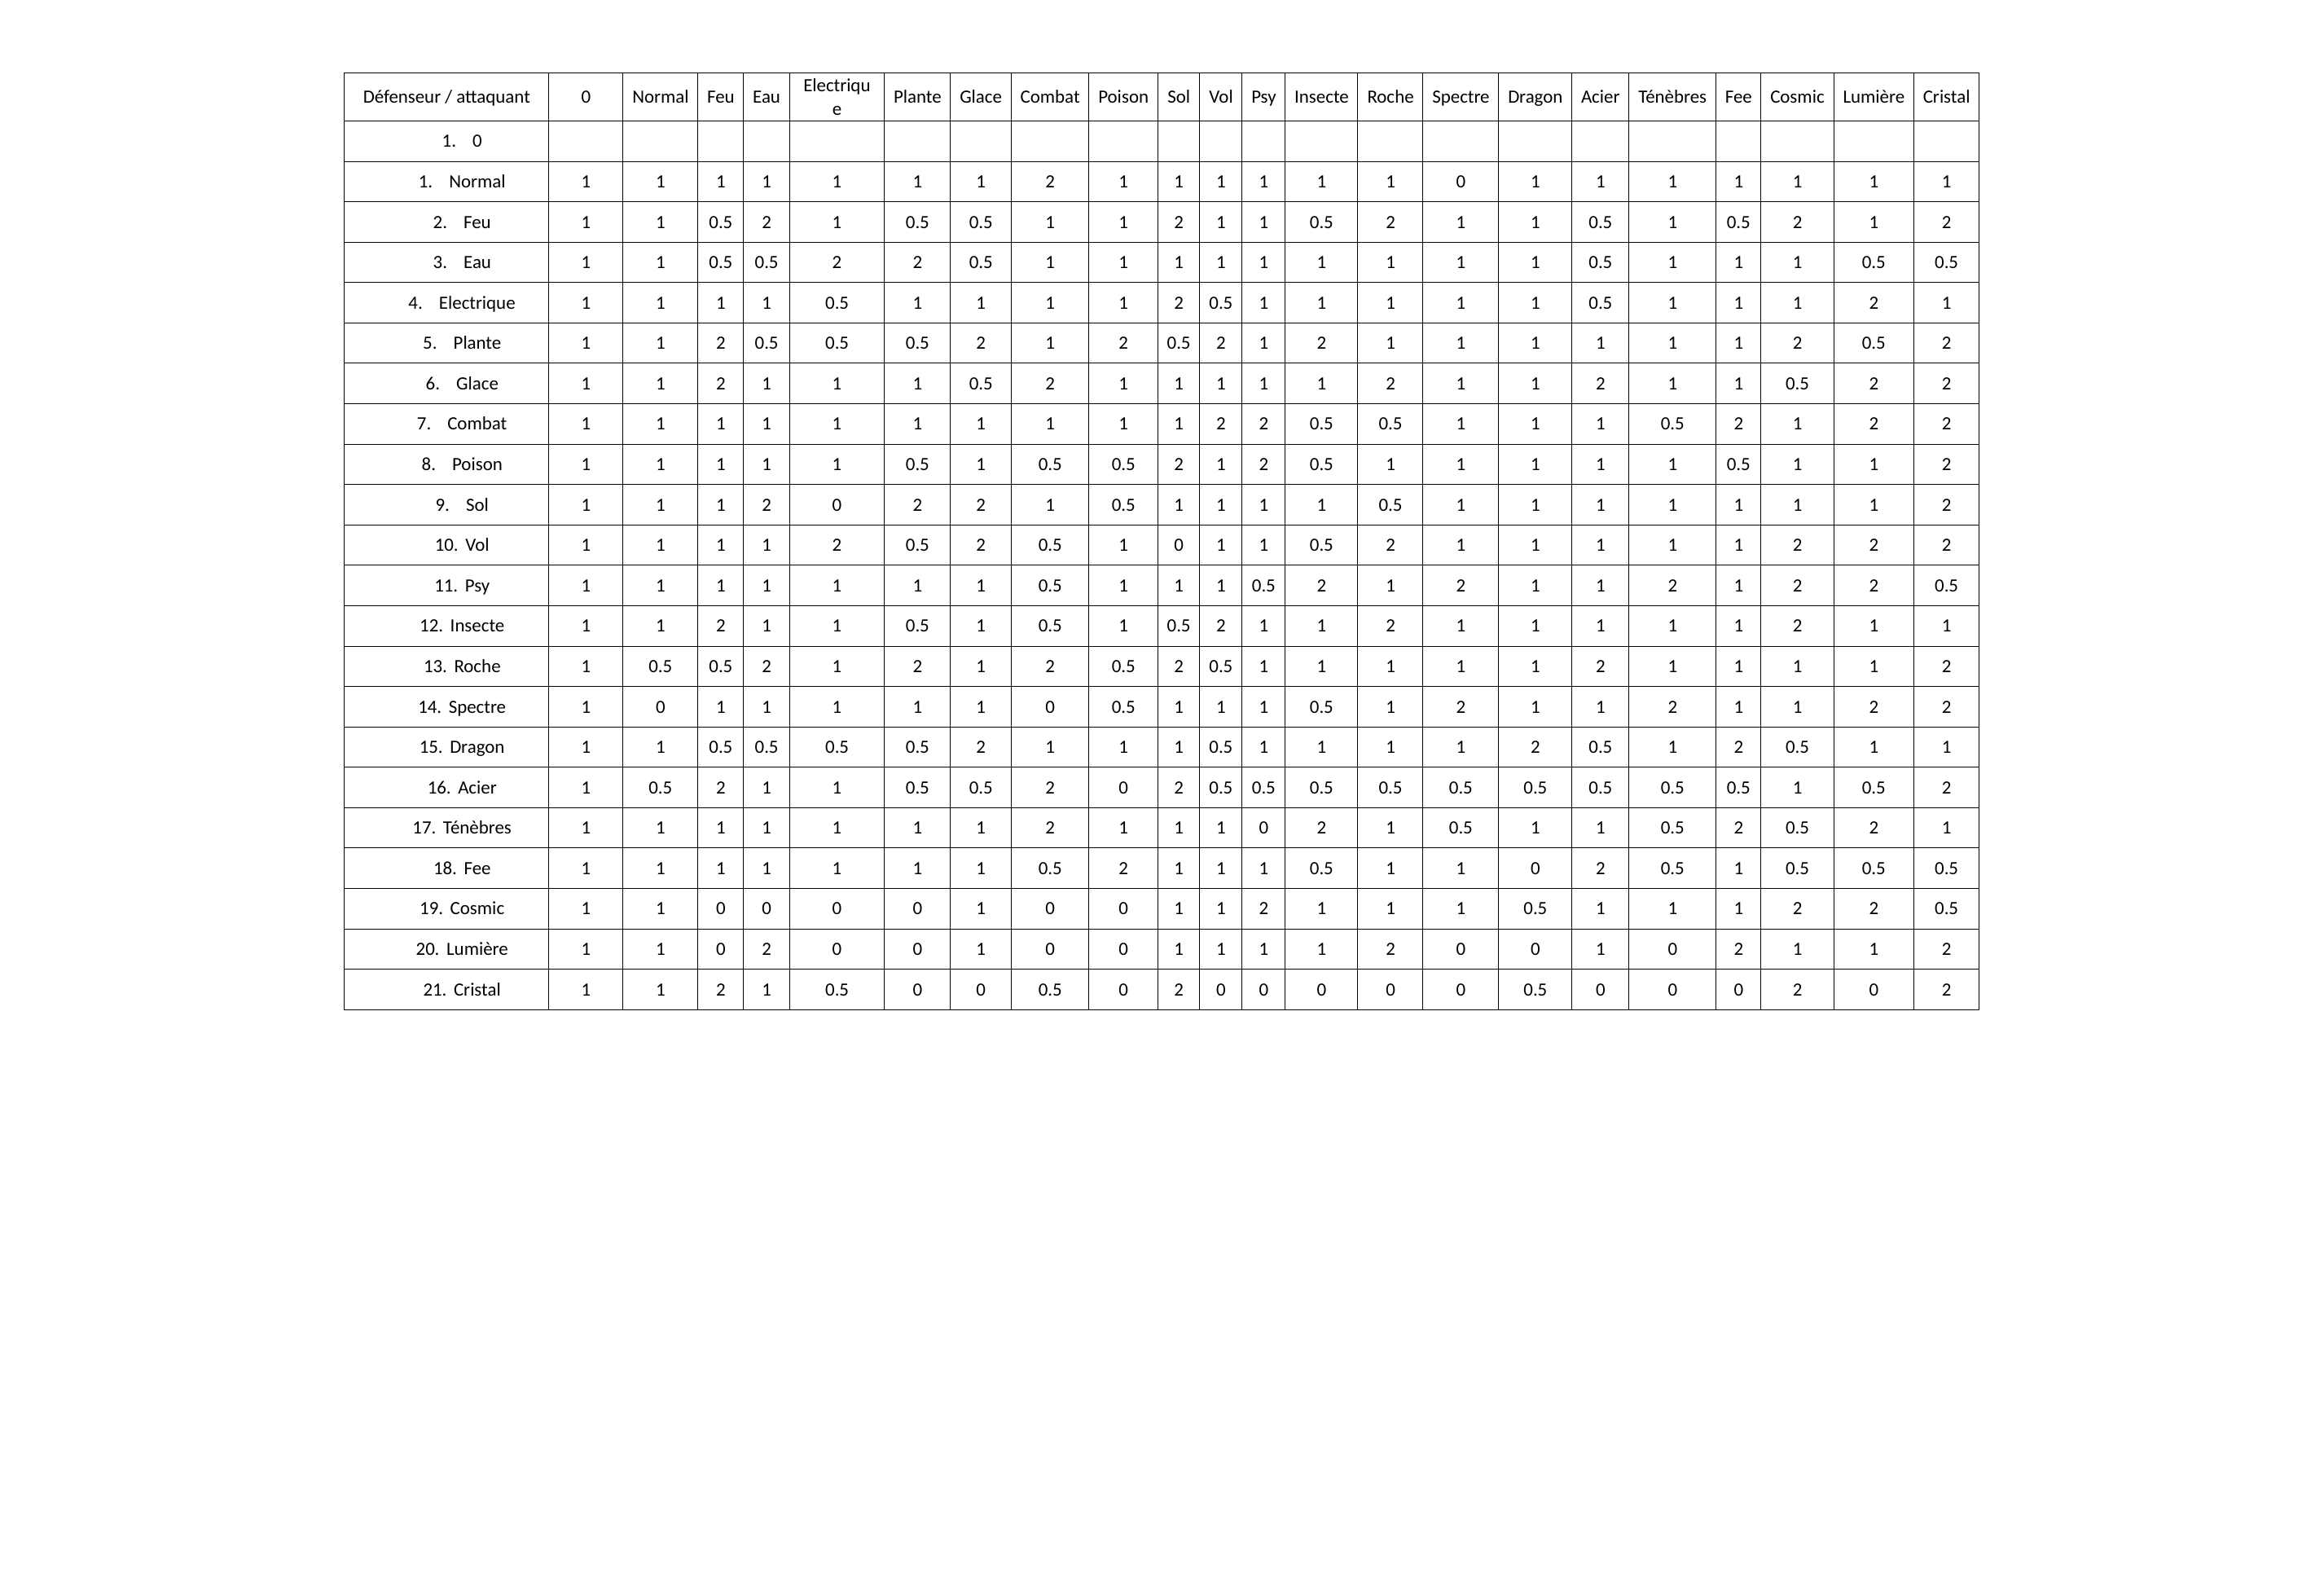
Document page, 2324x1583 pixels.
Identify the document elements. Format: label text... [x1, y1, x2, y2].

table_cell 1 [1242, 525, 1285, 565]
table_cell 2 [1761, 565, 1834, 605]
table_cell 2 [1914, 647, 1979, 686]
table_cell 0.5 [1200, 728, 1241, 767]
table_cell 2 [744, 485, 789, 525]
table_cell 1 [1158, 889, 1199, 928]
table_cell 0 [623, 687, 697, 727]
table_header Poison [1089, 73, 1158, 121]
table_cell 2 [1089, 848, 1158, 888]
table_cell 0.5 [1761, 808, 1834, 847]
table_cell 1 [1200, 565, 1241, 605]
table_cell 1 [1761, 485, 1834, 525]
table_header Défenseur / attaquant [345, 73, 548, 121]
table_cell 1 [1200, 808, 1241, 847]
table_cell 0.5 [1572, 243, 1628, 282]
table_header Glace [951, 73, 1011, 121]
table_cell 1 [1572, 930, 1628, 969]
table_cell 1 [1089, 283, 1158, 323]
table_cell 1 [1761, 647, 1834, 686]
table_cell 1 [1914, 162, 1979, 201]
table_cell 1 [549, 243, 622, 282]
table_cell 1 [885, 283, 950, 323]
table_cell 1 [1200, 363, 1241, 403]
table_cell [1242, 121, 1285, 160]
table_cell 1 [951, 848, 1011, 888]
table_cell 0.5 [698, 202, 743, 242]
table_cell 1 [1358, 647, 1422, 686]
table_cell 1 [790, 808, 884, 847]
table_cell 1 [1012, 243, 1088, 282]
table_cell 1 [1572, 162, 1628, 201]
table_cell 1 [698, 525, 743, 565]
table_cell 2 [1358, 606, 1422, 645]
table_cell 0 [1200, 970, 1241, 1009]
table_cell 0.5 [790, 728, 884, 767]
table_cell 1 [1242, 162, 1285, 201]
table_cell 1 [1572, 485, 1628, 525]
table_cell 1 [1012, 485, 1088, 525]
table_cell 2 [790, 243, 884, 282]
table_cell 2 [1242, 404, 1285, 443]
table_cell 1 [549, 445, 622, 484]
table_cell 1 [1572, 565, 1628, 605]
table_cell 1 [1358, 162, 1422, 201]
table_cell 0.5 [1834, 848, 1913, 888]
table_cell 1 [1761, 445, 1834, 484]
table_cell 0.5 [885, 525, 950, 565]
table_cell 1 [1423, 606, 1498, 645]
table_cell 1 [744, 525, 789, 565]
table_cell 1 [951, 889, 1011, 928]
table_cell 2 [1629, 687, 1716, 727]
table_cell 2 [1358, 202, 1422, 242]
table_header 0 [549, 73, 622, 121]
table_cell 1 [1012, 323, 1088, 363]
table_cell 0.5 [1572, 283, 1628, 323]
table_cell 1 [790, 445, 884, 484]
table_cell Electrique [345, 283, 548, 323]
table_cell 1 [951, 565, 1011, 605]
table_cell 0.5 [744, 323, 789, 363]
table_cell 0.5 [1012, 848, 1088, 888]
table_cell 0.5 [1242, 565, 1285, 605]
table_cell 0.5 [790, 970, 884, 1009]
table_cell 1 [1358, 565, 1422, 605]
table_cell 1 [549, 889, 622, 928]
table_cell 1 [1629, 728, 1716, 767]
table_cell 1 [1200, 848, 1241, 888]
table_cell 2 [885, 485, 950, 525]
table_cell 1 [951, 930, 1011, 969]
table_header Cosmic [1761, 73, 1834, 121]
table_cell 0.5 [1499, 889, 1571, 928]
table_cell 1 [1834, 728, 1913, 767]
table_cell 1 [885, 565, 950, 605]
table_cell 1 [1200, 445, 1241, 484]
table_cell 1 [951, 687, 1011, 727]
table_cell 1 [1285, 728, 1357, 767]
table_cell 1 [1158, 687, 1199, 727]
table_cell 1 [1158, 363, 1199, 403]
table_cell 1 [1200, 485, 1241, 525]
table_cell 0 [744, 889, 789, 928]
table_cell 1 [1629, 202, 1716, 242]
table_cell 1 [885, 404, 950, 443]
table_cell 1 [1716, 525, 1760, 565]
table_cell 2 [1012, 162, 1088, 201]
table_cell 0 [1499, 848, 1571, 888]
table_cell 1 [1358, 889, 1422, 928]
table_cell Combat [345, 404, 548, 443]
table_cell 1 [1242, 243, 1285, 282]
table_cell 2 [951, 323, 1011, 363]
table_cell [1200, 121, 1241, 160]
table_cell 0.5 [1914, 565, 1979, 605]
table_cell [1761, 121, 1834, 160]
table_cell 2 [1914, 485, 1979, 525]
table_cell 2 [1914, 930, 1979, 969]
table_cell 1 [1499, 525, 1571, 565]
table_cell 1 [1914, 728, 1979, 767]
table_cell 1 [1242, 363, 1285, 403]
table_cell 1 [1499, 243, 1571, 282]
table_cell 1 [1423, 404, 1498, 443]
table_cell 0.5 [951, 202, 1011, 242]
table_cell 0 [1242, 808, 1285, 847]
table_cell 0.5 [951, 767, 1011, 807]
table_cell 1 [1158, 728, 1199, 767]
table_cell 0.5 [1285, 202, 1357, 242]
table_cell 1 [1914, 808, 1979, 847]
table_cell 0 [1499, 930, 1571, 969]
table_cell 1 [744, 363, 789, 403]
table_cell 0.5 [1572, 767, 1628, 807]
table_cell 0.5 [885, 323, 950, 363]
table_cell 0.5 [1012, 606, 1088, 645]
table_cell [1423, 121, 1498, 160]
table_header Plante [885, 73, 950, 121]
table_cell 2 [1834, 283, 1913, 323]
table_cell 1 [623, 565, 697, 605]
table_cell 2 [1914, 445, 1979, 484]
table_cell 1 [790, 647, 884, 686]
table_cell 1 [951, 162, 1011, 201]
table_cell 0.5 [1358, 404, 1422, 443]
table_cell Dragon [345, 728, 548, 767]
table_cell 1 [1358, 728, 1422, 767]
table_cell 2 [1158, 970, 1199, 1009]
table_cell 1 [1716, 485, 1760, 525]
table_cell 2 [1761, 202, 1834, 242]
table_cell 1 [1834, 202, 1913, 242]
table_cell 1 [1629, 485, 1716, 525]
table_cell [698, 121, 743, 160]
table_cell 0.5 [885, 445, 950, 484]
table_cell 1 [1158, 565, 1199, 605]
table_cell 0.5 [1761, 728, 1834, 767]
table_cell 1 [951, 283, 1011, 323]
table_cell 0.5 [885, 767, 950, 807]
table_cell 2 [1158, 647, 1199, 686]
table_cell 0 [790, 889, 884, 928]
table_cell 1 [744, 767, 789, 807]
table_cell 1 [698, 485, 743, 525]
table_cell 1 [1012, 283, 1088, 323]
table_cell 1 [1761, 162, 1834, 201]
table_cell [790, 121, 884, 160]
table_cell 1 [1716, 687, 1760, 727]
table_cell 2 [1716, 930, 1760, 969]
table_cell Acier [345, 767, 548, 807]
table_cell 0.5 [1834, 243, 1913, 282]
table_cell 2 [1200, 606, 1241, 645]
table_cell 1 [1242, 606, 1285, 645]
table_cell 2 [1012, 808, 1088, 847]
table_cell 0 [698, 889, 743, 928]
table_cell 0.5 [1285, 404, 1357, 443]
table_cell 0.5 [1089, 647, 1158, 686]
table_cell 2 [1716, 808, 1760, 847]
table_cell 2 [1158, 283, 1199, 323]
table_cell 1 [623, 930, 697, 969]
table_cell 2 [1716, 728, 1760, 767]
table_cell 0 [1158, 525, 1199, 565]
table_cell 0.5 [1761, 363, 1834, 403]
table_cell 1 [1285, 243, 1357, 282]
table_cell 1 [1358, 445, 1422, 484]
table_cell 1 [549, 525, 622, 565]
table_cell 2 [1914, 687, 1979, 727]
table_cell 2 [1572, 647, 1628, 686]
table_cell 1 [744, 445, 789, 484]
table_cell 1 [1089, 363, 1158, 403]
table_cell 1 [1499, 445, 1571, 484]
table_cell 1 [1499, 808, 1571, 847]
table_cell 1 [1716, 565, 1760, 605]
table_cell 0 [1242, 970, 1285, 1009]
table_cell 1 [790, 687, 884, 727]
table_cell 1 [1761, 283, 1834, 323]
table_cell 2 [1761, 970, 1834, 1009]
table_cell [744, 121, 789, 160]
table_cell 2 [1761, 606, 1834, 645]
table_cell 1 [1716, 323, 1760, 363]
table_cell 1 [1158, 485, 1199, 525]
table_cell 2 [1914, 970, 1979, 1009]
table_cell [1358, 121, 1422, 160]
table_cell 1 [698, 565, 743, 605]
table_cell [1285, 121, 1357, 160]
table_cell 0.5 [1914, 848, 1979, 888]
table_cell 0.5 [1629, 808, 1716, 847]
table_cell 1 [1499, 404, 1571, 443]
table_cell 2 [1914, 202, 1979, 242]
table_cell 1 [1761, 404, 1834, 443]
table_cell 1 [744, 687, 789, 727]
table_cell 2 [744, 647, 789, 686]
table_cell 1 [1629, 363, 1716, 403]
table_cell 1 [623, 202, 697, 242]
table_cell 1 [549, 404, 622, 443]
table_cell Cristal [345, 970, 548, 1009]
table_cell 2 [1012, 647, 1088, 686]
table_cell [1572, 121, 1628, 160]
table_header Feu [698, 73, 743, 121]
table_cell Insecte [345, 606, 548, 645]
table_cell Spectre [345, 687, 548, 727]
table_cell 0 [1834, 970, 1913, 1009]
table_cell 2 [1914, 525, 1979, 565]
table_cell [1834, 121, 1913, 160]
table_cell 0.5 [1089, 485, 1158, 525]
table_cell 1 [1423, 848, 1498, 888]
table_header Fee [1716, 73, 1760, 121]
table_cell 1 [1285, 647, 1357, 686]
table_cell 1 [1629, 323, 1716, 363]
table_cell 0 [790, 485, 884, 525]
table_cell 0.5 [1285, 445, 1357, 484]
table_cell 1 [549, 363, 622, 403]
table_cell 1 [1834, 930, 1913, 969]
table_cell 1 [1572, 687, 1628, 727]
table_cell 1 [744, 404, 789, 443]
table_cell 2 [1285, 565, 1357, 605]
table_cell 1 [1358, 323, 1422, 363]
table_cell [1914, 121, 1979, 160]
table_cell 0 [1089, 930, 1158, 969]
table_cell 1 [549, 202, 622, 242]
table_cell 1 [1285, 889, 1357, 928]
table_cell 2 [885, 243, 950, 282]
table_cell 1 [1089, 162, 1158, 201]
table_cell 1 [744, 565, 789, 605]
table_cell 0.5 [698, 647, 743, 686]
table_cell 2 [698, 323, 743, 363]
table_cell 0.5 [1499, 970, 1571, 1009]
table_cell 1 [1358, 848, 1422, 888]
table_cell 1 [1499, 162, 1571, 201]
table_cell 1 [951, 808, 1011, 847]
table_cell 1 [1285, 930, 1357, 969]
table_cell 0 [790, 930, 884, 969]
table_cell 2 [1242, 445, 1285, 484]
table_cell 0.5 [1914, 243, 1979, 282]
table_cell 1 [1242, 687, 1285, 727]
table_cell 2 [1572, 363, 1628, 403]
table_cell 2 [1834, 687, 1913, 727]
table_cell 1 [698, 283, 743, 323]
table_cell 0.5 [1716, 202, 1760, 242]
table_cell 1 [1761, 767, 1834, 807]
table_cell 0.5 [1012, 970, 1088, 1009]
table_cell 1 [1158, 404, 1199, 443]
table_cell 2 [1012, 767, 1088, 807]
table_cell 1 [1629, 525, 1716, 565]
table_cell 1 [1242, 283, 1285, 323]
table_cell 0 [1012, 687, 1088, 727]
table_cell Fee [345, 848, 548, 888]
table_cell 1 [623, 970, 697, 1009]
table_cell 2 [1285, 808, 1357, 847]
table_cell 1 [549, 930, 622, 969]
table_cell 1 [1423, 525, 1498, 565]
table_cell 0.5 [1285, 767, 1357, 807]
table_cell 0.5 [790, 323, 884, 363]
table_cell 2 [1761, 525, 1834, 565]
table_cell 0.5 [1629, 767, 1716, 807]
table_cell 0.5 [1834, 767, 1913, 807]
table_cell 1 [1716, 889, 1760, 928]
table_cell 1 [1089, 202, 1158, 242]
table_cell 1 [1499, 202, 1571, 242]
table_cell 1 [1834, 606, 1913, 645]
table_cell 0.5 [1089, 687, 1158, 727]
table_cell 1 [1499, 565, 1571, 605]
table_cell [1716, 121, 1760, 160]
table_cell 1 [1158, 930, 1199, 969]
table_cell 0.5 [1716, 767, 1760, 807]
table_cell 2 [1761, 889, 1834, 928]
table_header Roche [1358, 73, 1422, 121]
table_cell 1 [698, 848, 743, 888]
table_cell 0.5 [1914, 889, 1979, 928]
table_cell 1 [1423, 283, 1498, 323]
table_cell 2 [1358, 363, 1422, 403]
table_cell 1 [1285, 485, 1357, 525]
table_header Spectre [1423, 73, 1498, 121]
table_cell 1 [744, 606, 789, 645]
table_cell 1 [885, 848, 950, 888]
table_cell 1 [744, 970, 789, 1009]
table_cell 1 [1499, 647, 1571, 686]
table_cell 1 [1242, 323, 1285, 363]
table_cell 1 [1200, 930, 1241, 969]
table_cell 2 [698, 970, 743, 1009]
table_cell [1089, 121, 1158, 160]
table_cell Sol [345, 485, 548, 525]
table_cell 1 [1089, 525, 1158, 565]
table_cell [1629, 121, 1716, 160]
table_cell 1 [623, 848, 697, 888]
table_cell 0 [1629, 970, 1716, 1009]
table_cell 0.5 [1423, 767, 1498, 807]
table_cell 1 [549, 323, 622, 363]
table_cell 1 [1242, 202, 1285, 242]
table_cell 0.5 [1200, 283, 1241, 323]
table_cell 1 [1834, 445, 1913, 484]
table_cell 2 [1423, 687, 1498, 727]
table_cell 2 [1200, 404, 1241, 443]
table_cell 2 [1242, 889, 1285, 928]
table_cell 1 [549, 767, 622, 807]
table_cell 1 [1761, 243, 1834, 282]
table_cell 1 [623, 445, 697, 484]
table_cell 1 [790, 363, 884, 403]
table_cell 0.5 [1200, 767, 1241, 807]
table_cell 1 [623, 485, 697, 525]
table_cell [951, 121, 1011, 160]
table_cell 0.5 [1572, 202, 1628, 242]
table_cell 1 [549, 687, 622, 727]
table_cell 1 [790, 767, 884, 807]
table_cell 0.5 [1572, 728, 1628, 767]
table_cell 0 [698, 930, 743, 969]
table_cell 1 [1358, 687, 1422, 727]
table_cell 0 [1285, 970, 1357, 1009]
table_cell 1 [885, 363, 950, 403]
table_cell 1 [1629, 243, 1716, 282]
table_cell 1 [1242, 930, 1285, 969]
table_cell 0.5 [1012, 525, 1088, 565]
table_cell 1 [1012, 404, 1088, 443]
table_cell 2 [1716, 404, 1760, 443]
table_cell 0.5 [698, 728, 743, 767]
table_cell 1 [1572, 404, 1628, 443]
table_cell 0.5 [1158, 323, 1199, 363]
table_cell 1 [1761, 930, 1834, 969]
table_cell 0.5 [790, 283, 884, 323]
table_cell 1 [1089, 243, 1158, 282]
table_cell 1 [1499, 687, 1571, 727]
table_cell 1 [549, 808, 622, 847]
table_cell 1 [1572, 445, 1628, 484]
table_cell 1 [549, 848, 622, 888]
table_cell 0.5 [1285, 687, 1357, 727]
table_cell Psy [345, 565, 548, 605]
table_cell 1 [1012, 728, 1088, 767]
table_header Normal [623, 73, 697, 121]
table_cell 1 [1242, 728, 1285, 767]
table_header Psy [1242, 73, 1285, 121]
table_cell 0.5 [951, 243, 1011, 282]
table_cell 0 [1089, 889, 1158, 928]
table_cell 1 [1629, 445, 1716, 484]
table_cell 2 [698, 767, 743, 807]
table_cell 1 [1089, 728, 1158, 767]
table_cell 1 [623, 243, 697, 282]
table_cell 0 [885, 930, 950, 969]
table_cell 1 [1423, 243, 1498, 282]
table_header Ténèbres [1629, 73, 1716, 121]
table_cell 1 [1716, 606, 1760, 645]
table_cell 1 [1499, 283, 1571, 323]
table_cell 1 [744, 283, 789, 323]
table_cell 1 [1423, 363, 1498, 403]
table_cell 0 [1358, 970, 1422, 1009]
table_cell 1 [1914, 283, 1979, 323]
table_cell 2 [1158, 767, 1199, 807]
table_cell 1 [1089, 565, 1158, 605]
table_cell 0.5 [885, 728, 950, 767]
table_cell 1 [623, 323, 697, 363]
table_cell 0 [1423, 970, 1498, 1009]
table_cell 1 [1914, 606, 1979, 645]
table_cell 2 [1158, 445, 1199, 484]
table_cell 1 [549, 162, 622, 201]
table_header Dragon [1499, 73, 1571, 121]
table_header Electrique [790, 73, 884, 121]
table_cell 0.5 [1089, 445, 1158, 484]
table_cell 0.5 [885, 202, 950, 242]
table_cell 1 [1158, 243, 1199, 282]
table_cell Vol [345, 525, 548, 565]
table_cell 2 [951, 525, 1011, 565]
table_cell 1 [790, 848, 884, 888]
table_header Sol [1158, 73, 1199, 121]
table_header Combat [1012, 73, 1088, 121]
table_cell 1 [1358, 243, 1422, 282]
table_cell 1 [1089, 808, 1158, 847]
table_cell 1 [951, 647, 1011, 686]
table_cell 1 [744, 848, 789, 888]
table_cell 1 [1012, 202, 1088, 242]
table_cell [623, 121, 697, 160]
table_cell 1 [623, 363, 697, 403]
table_cell 2 [951, 728, 1011, 767]
table_cell 0 [1423, 930, 1498, 969]
table_cell 2 [1629, 565, 1716, 605]
table_cell 1 [744, 808, 789, 847]
table_cell 2 [1285, 323, 1357, 363]
table_cell 0.5 [1285, 848, 1357, 888]
table_cell 2 [1834, 363, 1913, 403]
table_cell 1 [1834, 647, 1913, 686]
table_header Cristal [1914, 73, 1979, 121]
table_cell 1 [1242, 647, 1285, 686]
table_cell 1 [1423, 202, 1498, 242]
table_cell 1 [1423, 889, 1498, 928]
table_cell 0 [1012, 930, 1088, 969]
table_cell 2 [1158, 202, 1199, 242]
table_cell 1 [1499, 485, 1571, 525]
table_cell 1 [549, 647, 622, 686]
table_cell 1 [1572, 808, 1628, 847]
table_cell 0.5 [1423, 808, 1498, 847]
table_cell 1 [1572, 889, 1628, 928]
table_cell 1 [1834, 485, 1913, 525]
table_cell 1 [623, 162, 697, 201]
table_cell 1 [1716, 162, 1760, 201]
table_cell 2 [1914, 323, 1979, 363]
table_cell 1 [549, 606, 622, 645]
table_cell 1 [623, 404, 697, 443]
table_cell 0.5 [744, 728, 789, 767]
table_cell 2 [1834, 889, 1913, 928]
table_cell 1 [1285, 363, 1357, 403]
table_cell 0.5 [1834, 323, 1913, 363]
table_cell 1 [549, 565, 622, 605]
table_cell 1 [1423, 647, 1498, 686]
table_cell [549, 121, 622, 160]
table_cell 1 [623, 889, 697, 928]
table_cell Ténèbres [345, 808, 548, 847]
table_cell 0.5 [1012, 445, 1088, 484]
table_cell 1 [698, 808, 743, 847]
table_cell 1 [1629, 647, 1716, 686]
table_cell 2 [1012, 363, 1088, 403]
table_cell 2 [885, 647, 950, 686]
table_cell 1 [790, 162, 884, 201]
table_cell 0.5 [1499, 767, 1571, 807]
table_cell 2 [1572, 848, 1628, 888]
table_cell 1 [1716, 647, 1760, 686]
table_cell 1 [623, 283, 697, 323]
table_cell 1 [623, 606, 697, 645]
table_cell 2 [1834, 808, 1913, 847]
table_cell 1 [1285, 283, 1357, 323]
table_cell 1 [1572, 606, 1628, 645]
table_cell 1 [698, 445, 743, 484]
table_cell 1 [1423, 728, 1498, 767]
table_cell Glace [345, 363, 548, 403]
table_cell 0 [345, 121, 548, 160]
table_cell 1 [1716, 283, 1760, 323]
table_cell 1 [951, 606, 1011, 645]
table_cell 0.5 [1716, 445, 1760, 484]
table_cell 1 [698, 404, 743, 443]
table_cell 2 [1358, 930, 1422, 969]
table_cell 1 [1200, 162, 1241, 201]
table_cell 0 [1716, 970, 1760, 1009]
table_cell 0 [885, 889, 950, 928]
table_header Vol [1200, 73, 1241, 121]
table_cell 1 [1716, 848, 1760, 888]
table_cell 1 [1423, 445, 1498, 484]
table_cell Roche [345, 647, 548, 686]
table_cell 1 [698, 162, 743, 201]
table_cell 2 [1358, 525, 1422, 565]
table_cell 0 [1629, 930, 1716, 969]
table_cell 2 [744, 202, 789, 242]
table_header Lumière [1834, 73, 1913, 121]
table_cell 1 [885, 808, 950, 847]
table_cell 1 [951, 445, 1011, 484]
table_cell 1 [790, 404, 884, 443]
table_cell 1 [1242, 848, 1285, 888]
table_cell 0.5 [885, 606, 950, 645]
table_cell 2 [1834, 565, 1913, 605]
table_cell 1 [1572, 323, 1628, 363]
table_cell Feu [345, 202, 548, 242]
table_cell 0.5 [1242, 767, 1285, 807]
table_cell 1 [1629, 283, 1716, 323]
table_cell 1 [1499, 323, 1571, 363]
table_cell Normal [345, 162, 548, 201]
table_cell 1 [549, 728, 622, 767]
table_cell 0.5 [698, 243, 743, 282]
table_cell 2 [744, 930, 789, 969]
table_cell 1 [549, 283, 622, 323]
table_cell 0 [1089, 767, 1158, 807]
table_cell 2 [1761, 323, 1834, 363]
table_cell 1 [1499, 606, 1571, 645]
table_cell 0.5 [1012, 565, 1088, 605]
table_cell Cosmic [345, 889, 548, 928]
table_cell 0 [1089, 970, 1158, 1009]
table_cell 2 [698, 606, 743, 645]
table_cell 1 [1285, 162, 1357, 201]
table_cell 1 [1716, 243, 1760, 282]
table_cell 1 [623, 808, 697, 847]
table_cell 0.5 [1629, 404, 1716, 443]
table_cell 2 [1423, 565, 1498, 605]
table_cell 0 [1012, 889, 1088, 928]
table_cell 1 [1200, 243, 1241, 282]
table_cell 1 [1358, 283, 1422, 323]
table_cell 1 [1834, 162, 1913, 201]
table_cell 0.5 [1285, 525, 1357, 565]
table_cell [885, 121, 950, 160]
table_cell [1158, 121, 1199, 160]
table_cell 1 [790, 202, 884, 242]
table_cell 1 [1572, 525, 1628, 565]
table_cell 2 [951, 485, 1011, 525]
table_cell 0.5 [623, 647, 697, 686]
table_cell 0.5 [744, 243, 789, 282]
table_cell 1 [698, 687, 743, 727]
table_cell 2 [1834, 404, 1913, 443]
table_cell 1 [1423, 485, 1498, 525]
table_cell [1499, 121, 1571, 160]
table_cell 1 [790, 606, 884, 645]
table_cell Plante [345, 323, 548, 363]
table_cell 0.5 [1358, 485, 1422, 525]
table_cell 1 [885, 687, 950, 727]
table_cell 1 [623, 728, 697, 767]
table_header Eau [744, 73, 789, 121]
table_cell 1 [1761, 687, 1834, 727]
table_cell 1 [1158, 162, 1199, 201]
table_cell 1 [1358, 808, 1422, 847]
table_cell 1 [623, 525, 697, 565]
table_cell 1 [549, 485, 622, 525]
table_cell 1 [1629, 606, 1716, 645]
table_cell 1 [885, 162, 950, 201]
table_cell 2 [1914, 404, 1979, 443]
table_cell 1 [951, 404, 1011, 443]
table_cell 1 [1200, 687, 1241, 727]
table_cell 1 [1089, 606, 1158, 645]
table_cell 1 [1158, 808, 1199, 847]
table_cell 0.5 [1761, 848, 1834, 888]
table_cell 1 [1499, 363, 1571, 403]
table_cell 0.5 [951, 363, 1011, 403]
table_cell 1 [1200, 889, 1241, 928]
table_cell 1 [1285, 606, 1357, 645]
table_cell 1 [1242, 485, 1285, 525]
table_header Acier [1572, 73, 1628, 121]
table_cell 2 [790, 525, 884, 565]
table_cell 2 [1914, 767, 1979, 807]
table_cell 2 [1200, 323, 1241, 363]
table_cell 2 [1089, 323, 1158, 363]
table_cell 1 [549, 970, 622, 1009]
table_cell 1 [1158, 848, 1199, 888]
table_cell 0 [885, 970, 950, 1009]
table_cell 0.5 [1629, 848, 1716, 888]
table_cell 2 [1914, 363, 1979, 403]
table_cell 1 [1629, 162, 1716, 201]
table_cell 2 [698, 363, 743, 403]
table_cell 1 [1716, 363, 1760, 403]
table_cell Eau [345, 243, 548, 282]
table_cell 1 [1200, 202, 1241, 242]
table_cell 1 [1629, 889, 1716, 928]
table_cell 1 [1089, 404, 1158, 443]
table_cell [1012, 121, 1088, 160]
table_cell 0.5 [623, 767, 697, 807]
table_cell 1 [744, 162, 789, 201]
table_cell 1 [1200, 525, 1241, 565]
table_cell Lumière [345, 930, 548, 969]
table_cell 0 [1423, 162, 1498, 201]
table_cell 2 [1834, 525, 1913, 565]
table_cell 0 [951, 970, 1011, 1009]
table_cell 0.5 [1158, 606, 1199, 645]
table_cell 1 [790, 565, 884, 605]
table_cell 0 [1572, 970, 1628, 1009]
table_cell Poison [345, 445, 548, 484]
table_cell 0.5 [1200, 647, 1241, 686]
table_cell 1 [1423, 323, 1498, 363]
table_cell 2 [1499, 728, 1571, 767]
table_cell 0.5 [1358, 767, 1422, 807]
table_header Insecte [1285, 73, 1357, 121]
